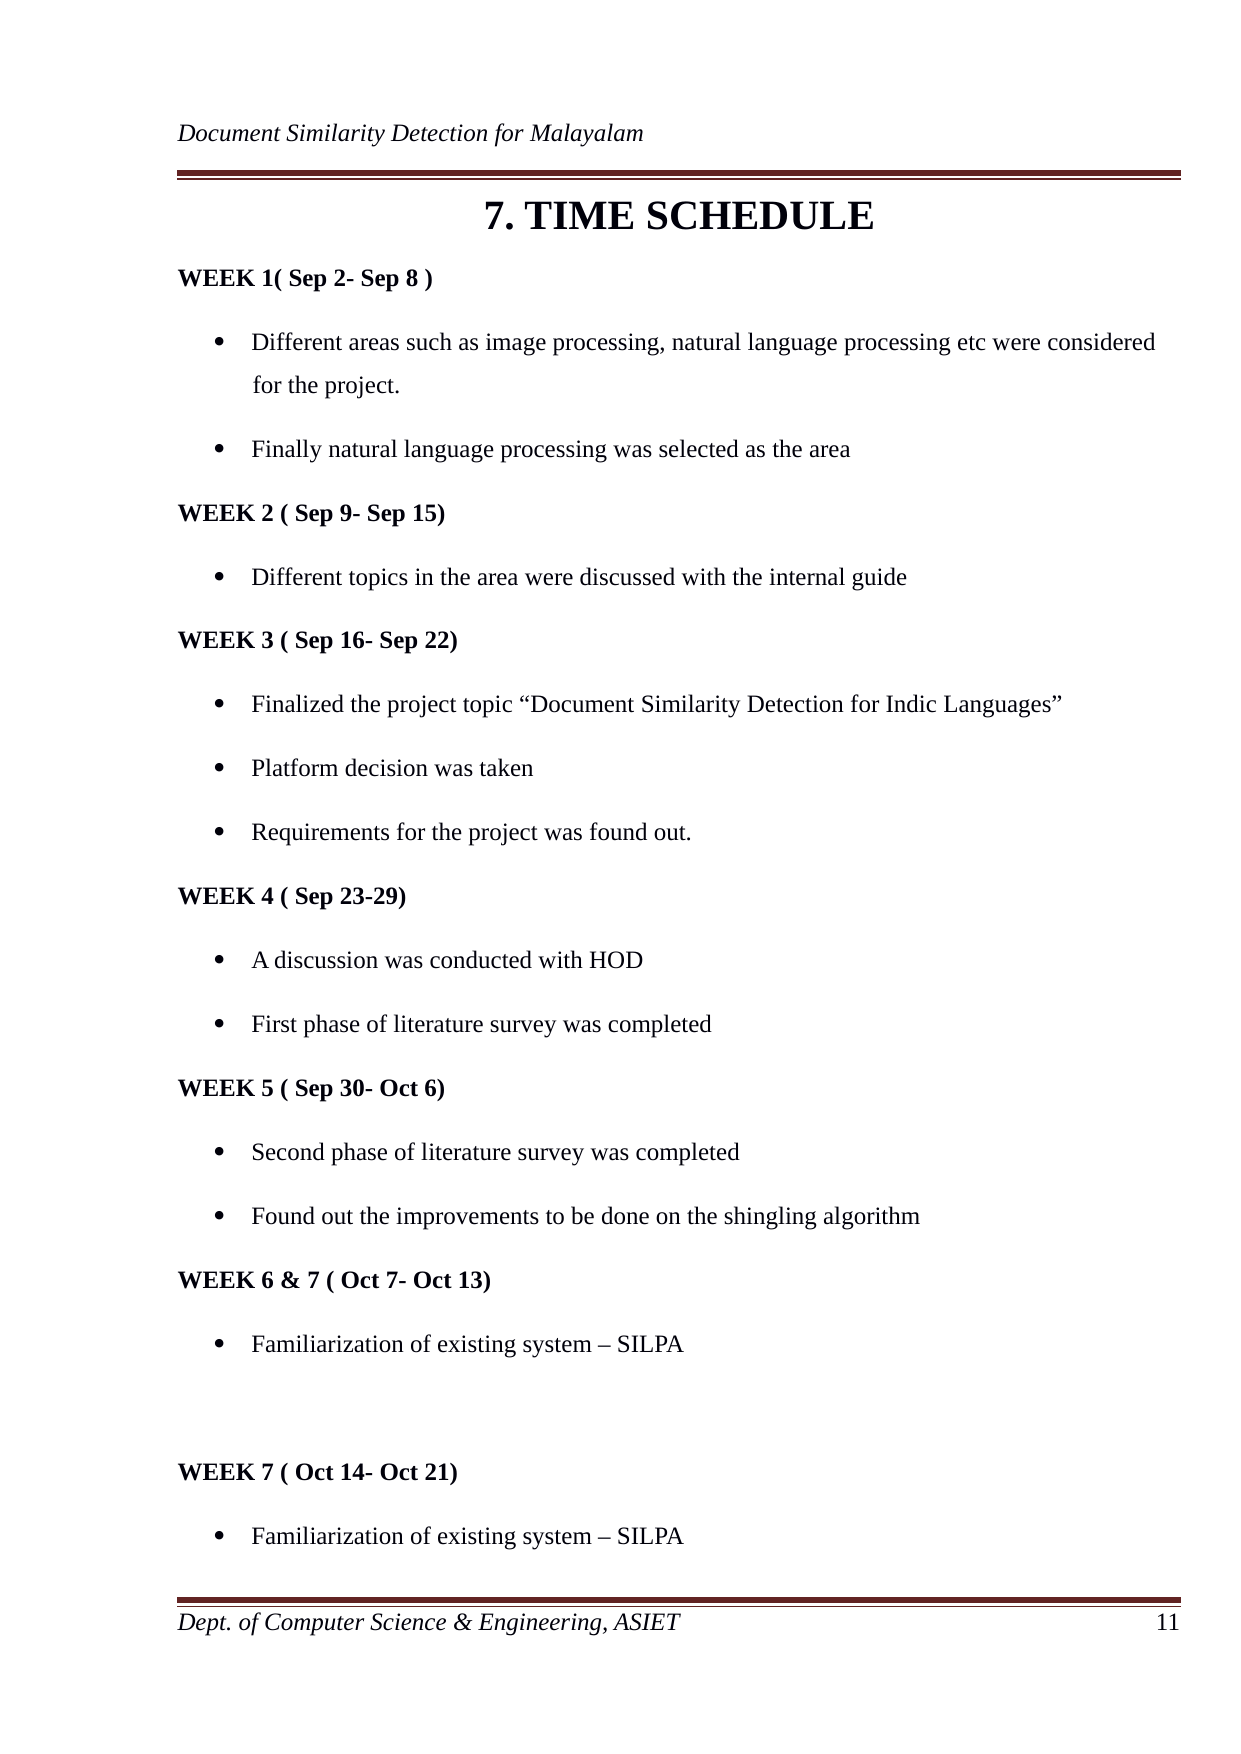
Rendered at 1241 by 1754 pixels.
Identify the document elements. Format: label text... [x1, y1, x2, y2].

list Platform decision was taken [215, 753, 1181, 782]
list Different areas such as image processing, natural language processing etc were considered for the project. [215, 327, 1181, 398]
text WEEK 6 & 7 ( Oct 7- Oct 13) [177, 1265, 1181, 1294]
list Different topics in the area were discussed with the internal guide [215, 562, 1181, 590]
list Second phase of literature survey was completed [215, 1137, 1181, 1166]
text WEEK 3 ( Sep 16- Sep 22) [177, 626, 1181, 654]
list Finalized the project topic “Document Similarity Detection for Indic Languages” [215, 689, 1181, 718]
list A discussion was conducted with HOD [215, 945, 1181, 974]
list Requirements for the project was found out. [215, 817, 1181, 846]
text WEEK 2 ( Sep 9- Sep 15) [177, 498, 1181, 526]
list Found out the improvements to be done on the shingling algorithm [215, 1201, 1181, 1230]
text WEEK 7 ( Oct 14- Oct 21) [177, 1457, 1181, 1486]
list Familiarization of existing system – SILPA [215, 1329, 1181, 1358]
list Finally natural language processing was selected as the area [215, 434, 1181, 462]
text WEEK 5 ( Sep 30- Oct 6) [177, 1073, 1181, 1102]
list First phase of literature survey was completed [215, 1009, 1181, 1038]
text 7. TIME SCHEDULE [177, 191, 1181, 239]
list Familiarization of existing system – SILPA [215, 1521, 1181, 1550]
text WEEK 1( Sep 2- Sep 8 ) [177, 263, 1181, 291]
text WEEK 4 ( Sep 23-29) [177, 881, 1181, 910]
